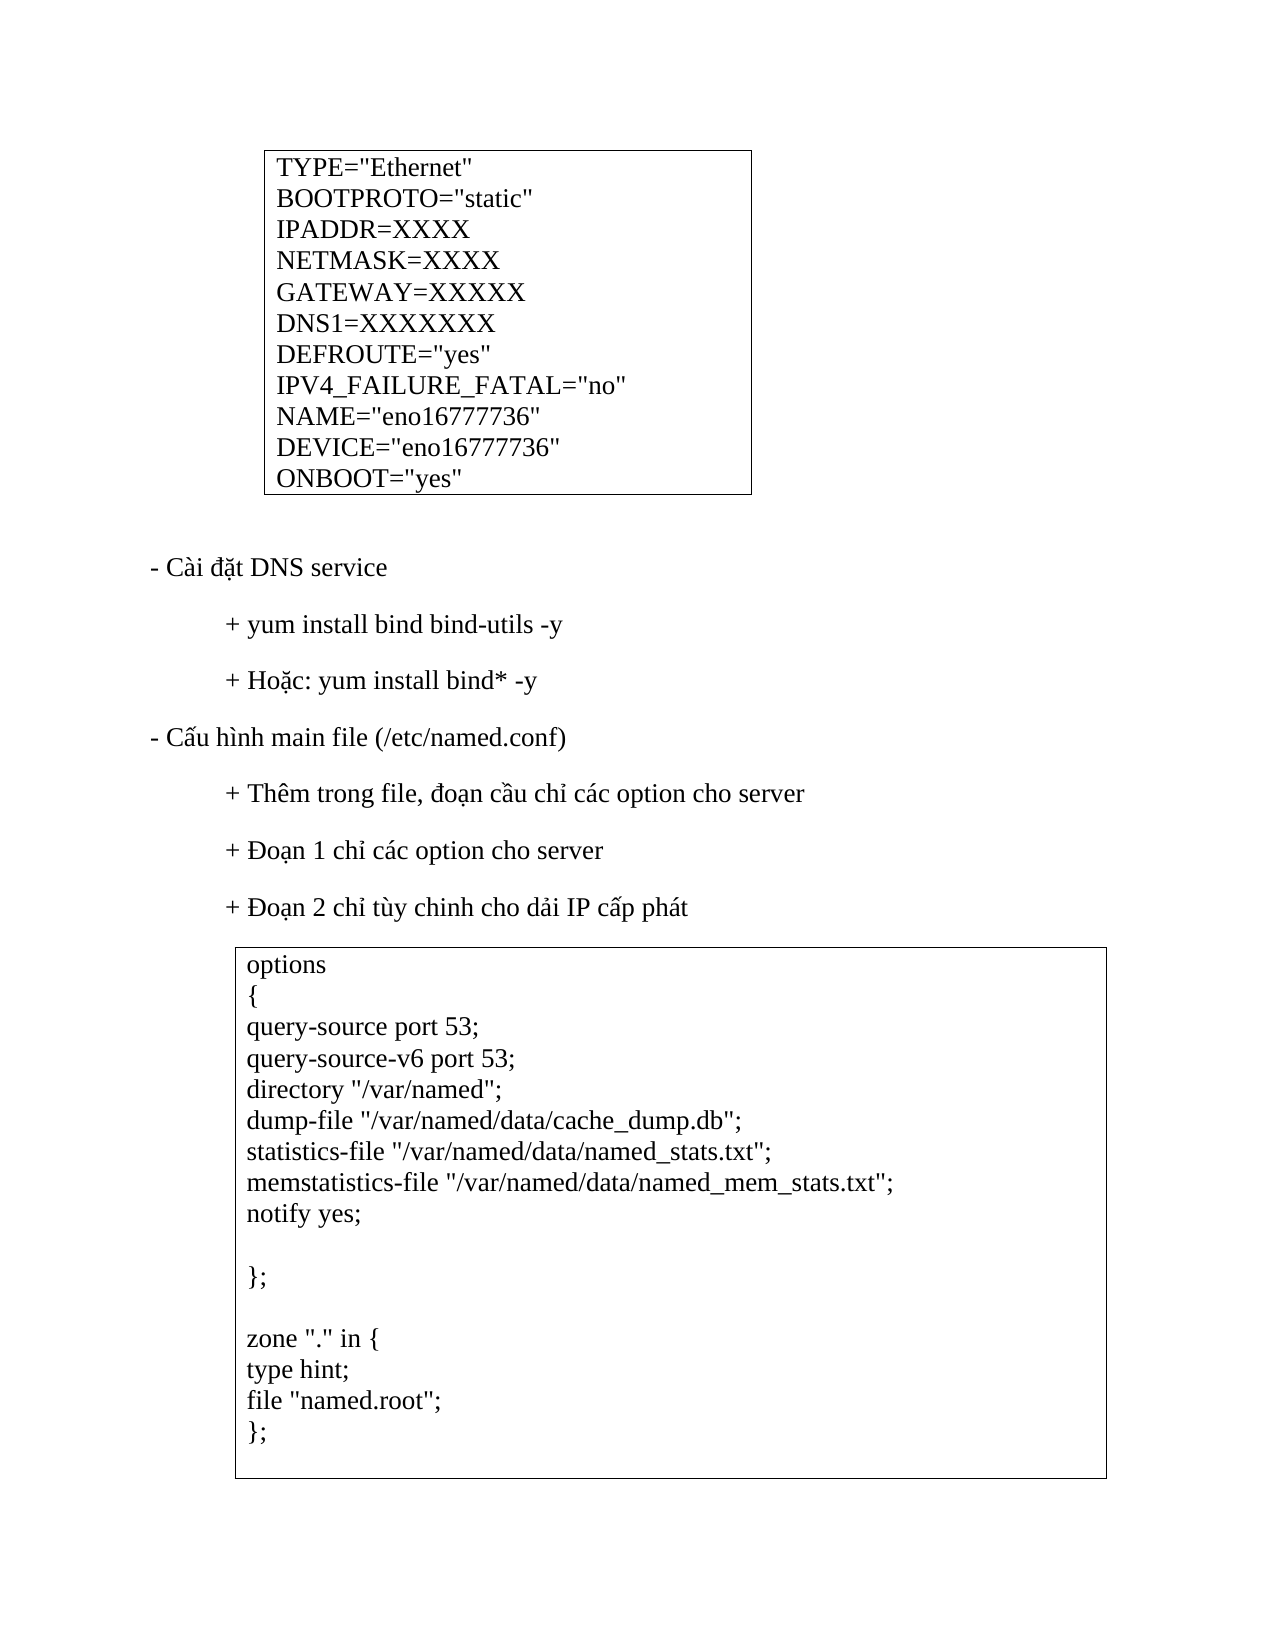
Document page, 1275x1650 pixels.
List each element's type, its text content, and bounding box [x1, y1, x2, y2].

text - Cấu hình main file (/etc/named.conf) [150, 721, 1125, 752]
text - Cài đặt DNS service [150, 551, 1125, 582]
text + Hoặc: yum install bind* -y [150, 664, 1125, 696]
table_header TYPE="Ethernet" BOOTPROTO="static" IPADDR=XXXX NETMASK=XXXX GATEWAY=XXXXX DNS1=XXXXXXX DEFROUTE="yes" IPV4_FAILURE_FATAL="no" NAME="eno16777736" DEVICE="eno16777736" ONBOOT="yes" [265, 151, 751, 494]
text + Thêm trong file, đoạn cầu chỉ các option cho server [150, 777, 1125, 809]
text + yum install bind bind-utils -y [150, 608, 1125, 639]
text + Đoạn 2 chỉ tùy chinh cho dải IP cấp phát [150, 891, 1125, 922]
text + Đoạn 1 chỉ các option cho server [150, 834, 1125, 865]
table_header options { query-source port 53; query-source-v6 port 53; directory "/var/named"; dump-file "/var/named/data/cache_dump.db"; statistics-file "/var/named/data/named_stats.txt"; memstatistics-file "/var/named/data/named_mem_stats.txt"; notify yes; }; zone "." in { type hint; file "named.root"; }; [236, 948, 1106, 1478]
